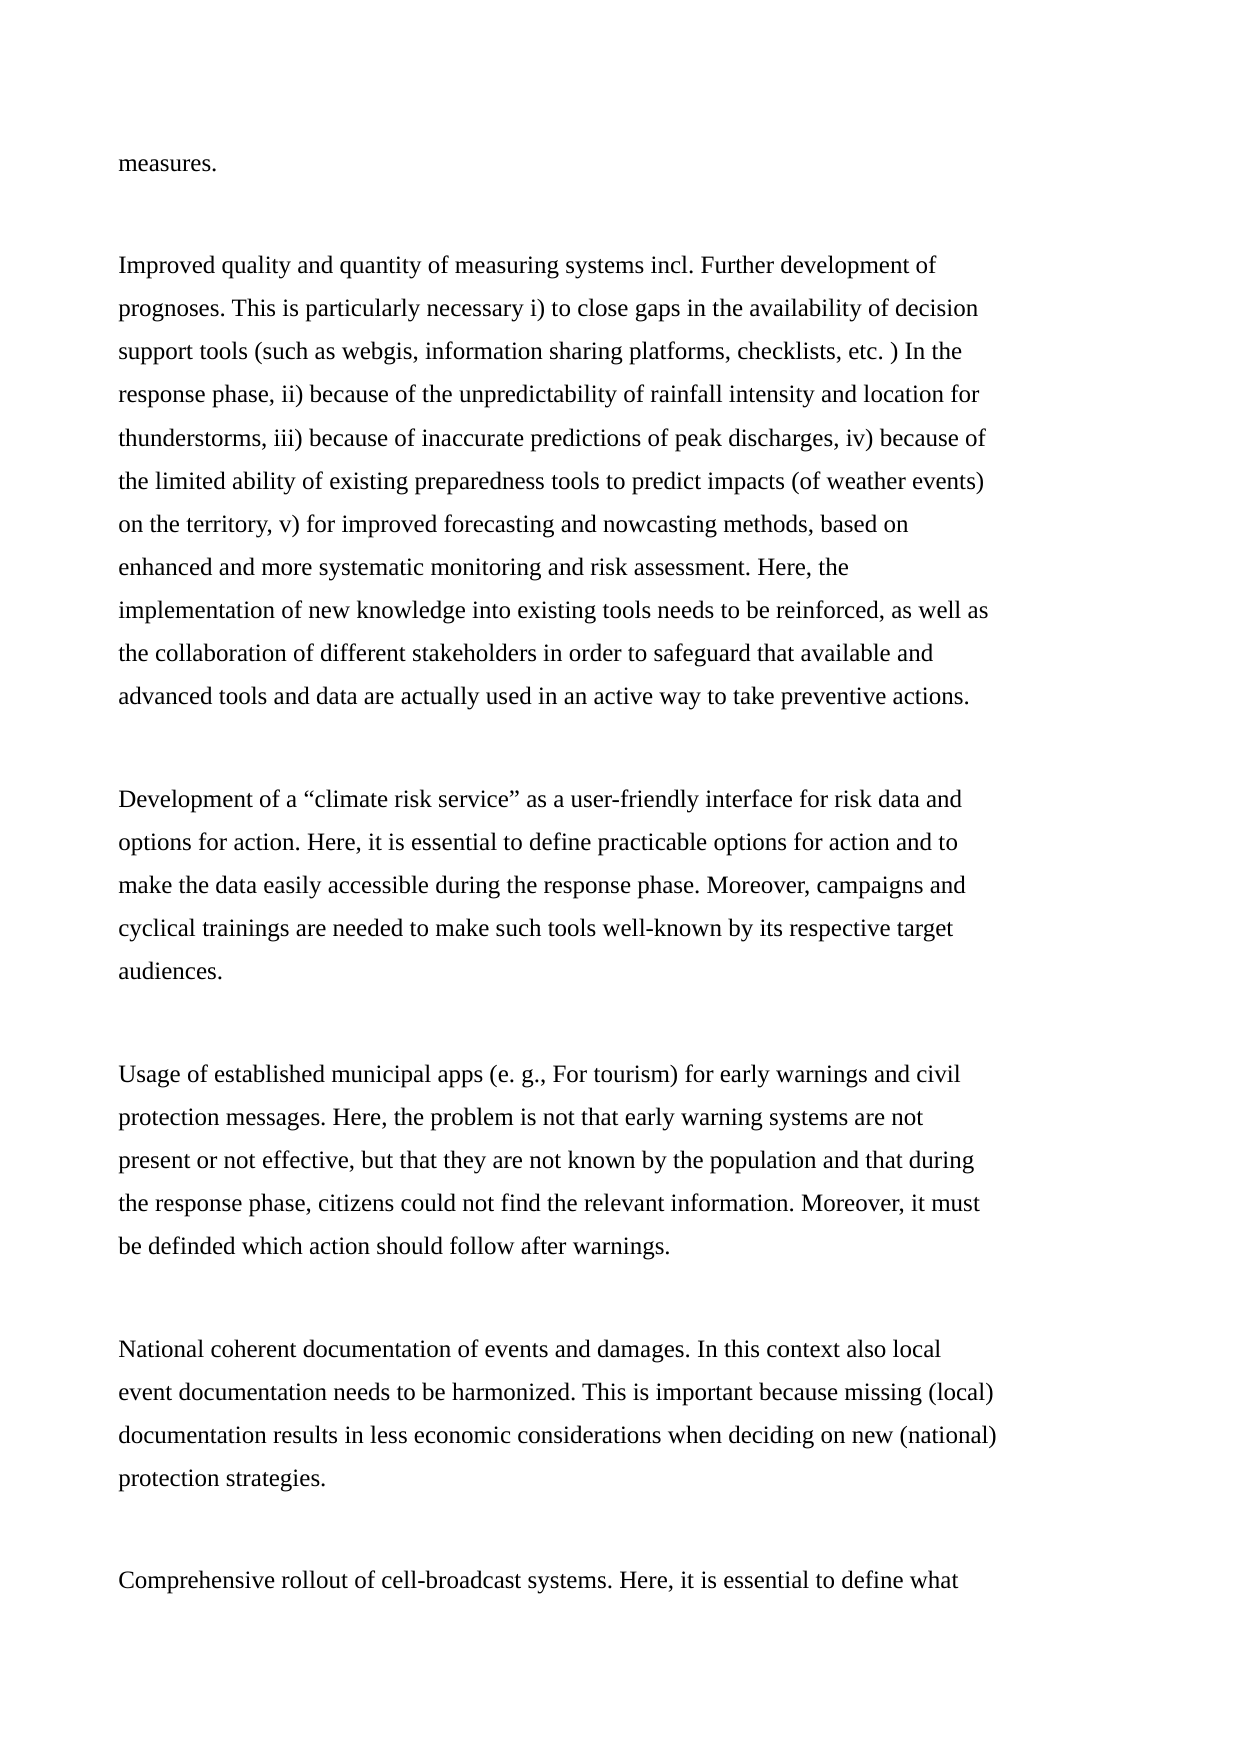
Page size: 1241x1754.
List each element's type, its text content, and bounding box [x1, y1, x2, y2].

table_cell measures. [115, 118, 1004, 221]
table_cell National coherent documentation of events and damages. In this context also local event documentation needs to be harmonized. This is important because missing (local) documentation results in less economic considerations when deciding on new (national) protection strategies. [115, 1304, 1004, 1536]
table_cell Improved quality and quantity of measuring systems incl. Further development of prognoses. This is particularly necessary i) to close gaps in the availability of decision support tools (such as webgis, information sharing platforms, checklists, etc. ) In the response phase, ii) because of the unpredictability of rainfall intensity and location for thunderstorms, iii) because of inaccurate predictions of peak discharges, iv) because of the limited ability of existing preparedness tools to predict impacts (of weather events) on the territory, v) for improved forecasting and nowcasting methods, based on enhanced and more systematic monitoring and risk assessment. Here, the implementation of new knowledge into existing tools needs to be reinforced, as well as the collaboration of different stakeholders in order to safeguard that available and advanced tools and data are actually used in an active way to take preventive actions. [115, 221, 1004, 754]
table_cell Comprehensive rollout of cell-broadcast systems. Here, it is essential to define what [115, 1536, 1004, 1594]
table_cell Development of a “climate risk service” as a user-friendly interface for risk data and options for action. Here, it is essential to define practicable options for action and to make the data easily accessible during the response phase. Moreover, campaigns and cyclical trainings are needed to make such tools well-known by its respective target audiences. [115, 754, 1004, 1029]
table_cell Usage of established municipal apps (e. g., For tourism) for early warnings and civil protection messages. Here, the problem is not that early warning systems are not present or not effective, but that they are not known by the population and that during the response phase, citizens could not find the relevant information. Moreover, it must be definded which action should follow after warnings. [115, 1029, 1004, 1304]
